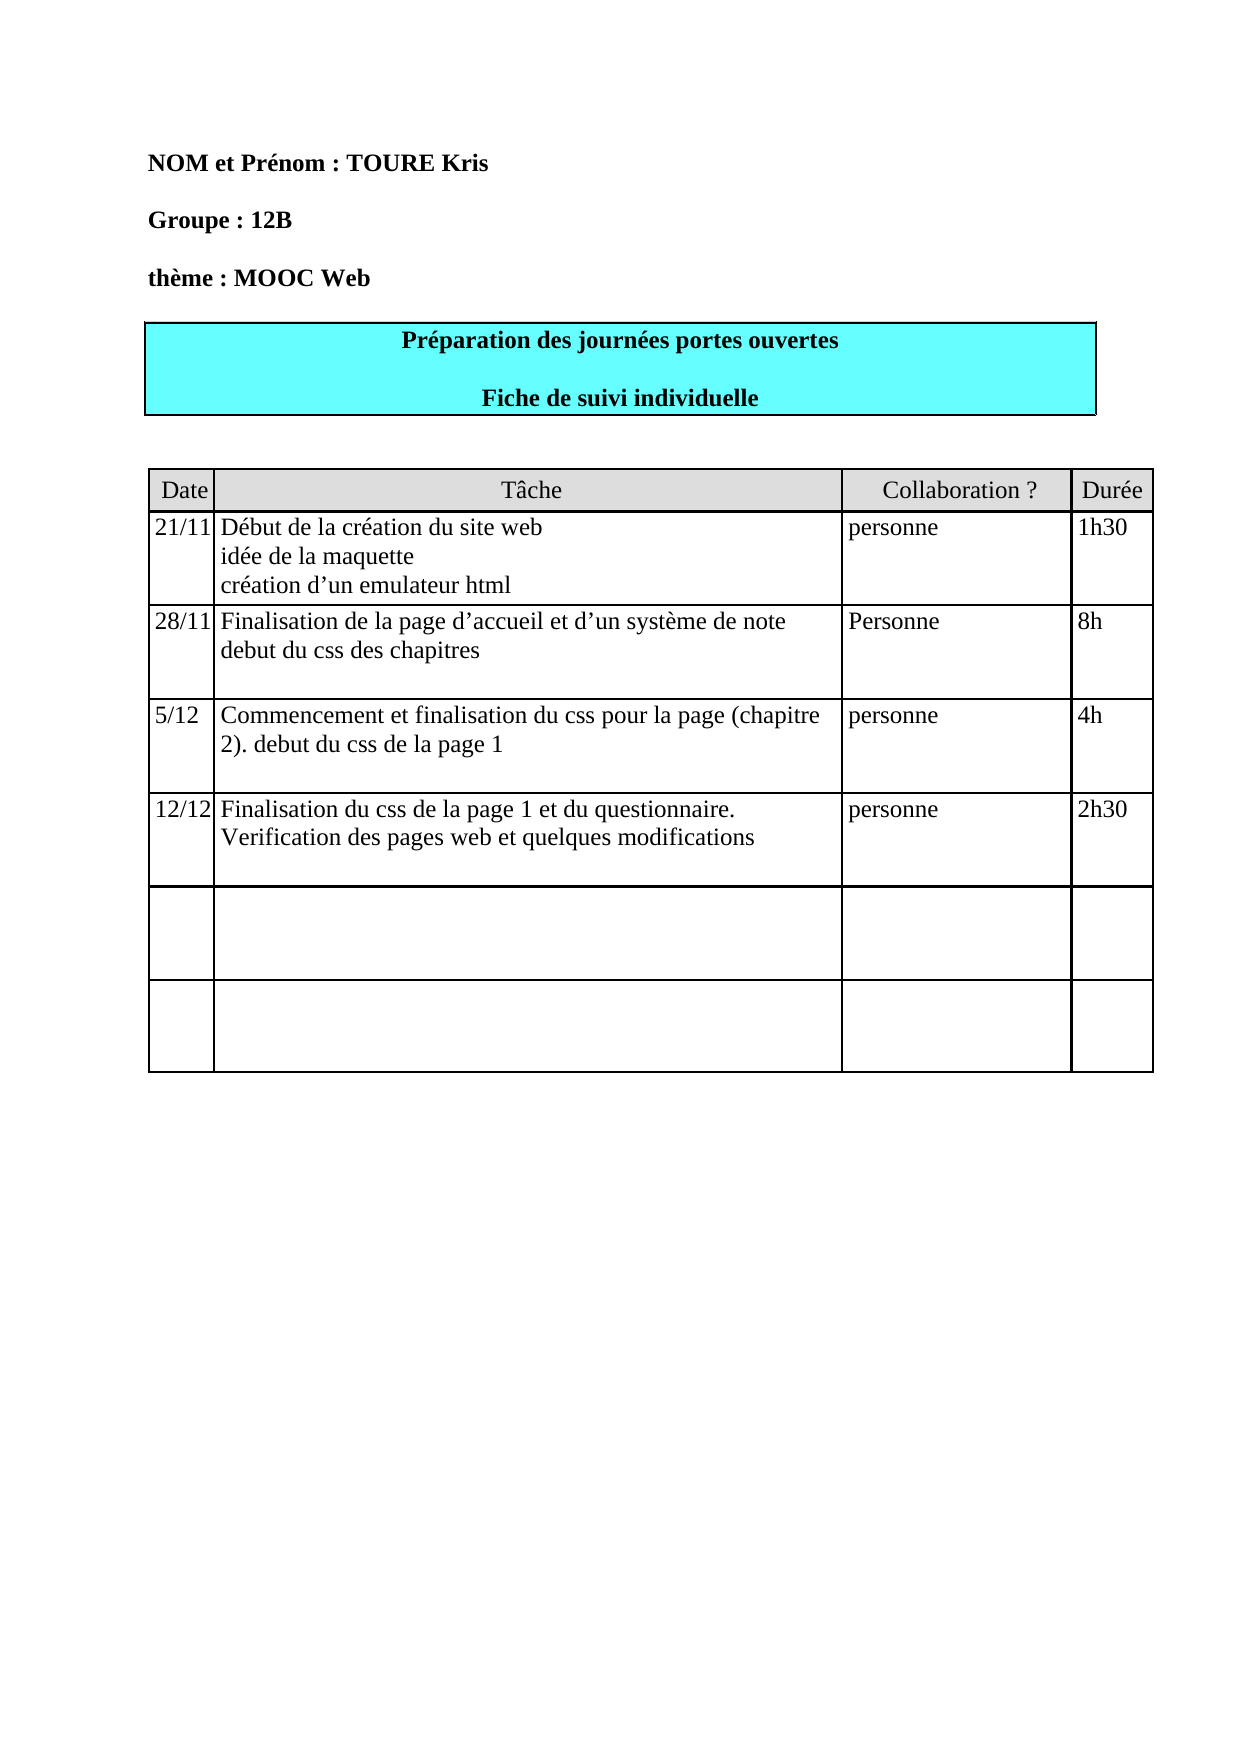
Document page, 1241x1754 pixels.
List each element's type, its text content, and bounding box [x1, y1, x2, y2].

table_cell [215, 888, 841, 979]
text Fiche de suivi individuelle [146, 379, 1095, 414]
table_cell [215, 981, 841, 1071]
table_cell Finalisation de la page d’accueil et d’un système de note debut du css des chapitres [215, 606, 841, 698]
table_cell [150, 981, 213, 1071]
table_header Date [150, 470, 213, 510]
table_cell 1h30 [1073, 513, 1152, 604]
table_header Collaboration ? [843, 470, 1070, 510]
text thème : MOOC Web [148, 263, 1093, 292]
table_cell [150, 888, 213, 979]
table_cell 2h30 [1073, 794, 1152, 885]
table_header Tâche [215, 470, 841, 510]
table_cell Commencement et finalisation du css pour la page (chapitre 2). debut du css de la page 1 [215, 700, 841, 792]
table_cell [1073, 981, 1152, 1071]
table_cell personne [843, 794, 1070, 885]
table_cell 12/12 [150, 794, 213, 885]
table_cell personne [843, 700, 1070, 792]
table_cell personne [843, 513, 1070, 604]
text NOM et Prénom : TOURE Kris [148, 148, 1093, 176]
table_cell [1073, 888, 1152, 979]
table_cell 28/11 [150, 606, 213, 698]
table_cell [843, 888, 1070, 979]
table_cell 21/11 [150, 513, 213, 604]
table_cell [843, 981, 1070, 1071]
table_cell Début de la création du site web idée de la maquette création d’un emulateur html [215, 513, 841, 604]
text Préparation des journées portes ouvertes [146, 324, 1095, 354]
table_cell 8h [1073, 606, 1152, 698]
table_cell 5/12 [150, 700, 213, 792]
text Groupe : 12B [148, 206, 1093, 234]
table_cell 4h [1073, 700, 1152, 792]
table_cell Finalisation du css de la page 1 et du questionnaire. Verification des pages web et quelques modifications [215, 794, 841, 885]
table_header Durée [1073, 470, 1152, 510]
table_cell Personne [843, 606, 1070, 698]
